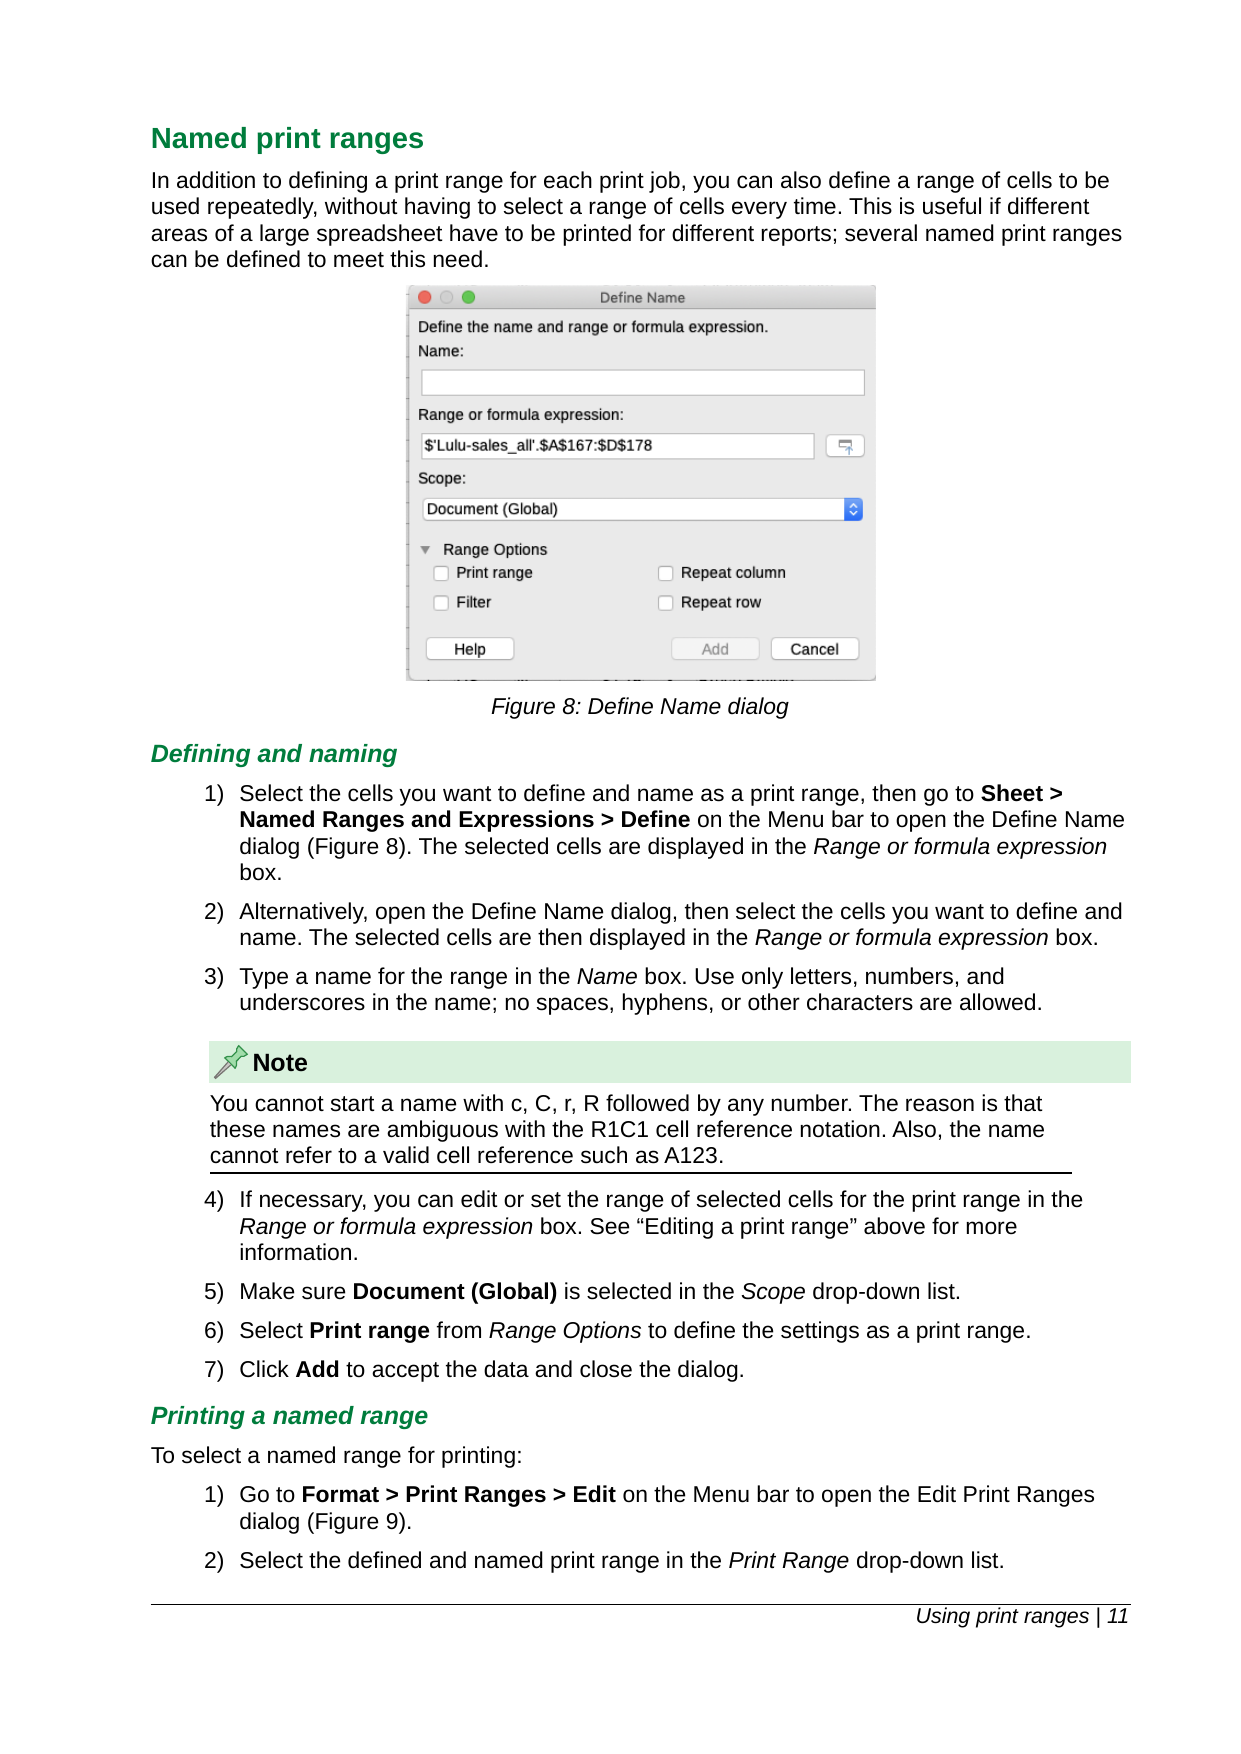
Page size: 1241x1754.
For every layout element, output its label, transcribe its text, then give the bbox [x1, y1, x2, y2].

list Go to Format > Print Ranges > Edit on the Menu bar to open the Edit Print Ranges dialog (Figure 9). [224, 1481, 1131, 1534]
text In addition to defining a print range for each print job, you can also define a range of cells to be used repeatedly, without having to select a range of cells every time. This is useful if different areas of a large spreadsheet have to be printed for different reports; several named print ranges can be defined to meet this need. [151, 167, 1131, 272]
list Type a name for the range in the Name box. Use only letters, numbers, and underscores in the name; no spaces, hyphens, or other characters are allowed. [224, 963, 1131, 1016]
subtitle Printing a named range [151, 1401, 1131, 1430]
text You cannot start a name with c, C, r, R followed by any number. The reason is that these names are ambiguous with the R1C1 cell reference notation. Also, the name cannot refer to a valid cell reference such as A123. [209, 1090, 1072, 1174]
list Click Add to accept the data and close the dialog. [224, 1356, 1131, 1382]
subtitle Note [252, 1041, 1131, 1083]
list Select the defined and named print range in the Print Range drop-down list. [224, 1547, 1131, 1573]
picture [405, 285, 876, 681]
list Alternatively, open the Define Name dialog, then select the cells you want to define and name. The selected cells are then displayed in the Range or formula expression box. [224, 898, 1131, 951]
list Make sure Document (Global) is selected in the Scope drop-down list. [224, 1278, 1131, 1304]
text Figure 8: Define Name dialog [406, 693, 876, 719]
list Select the cells you want to define and name as a print range, then go to Sheet > Named Ranges and Expressions > Define on the Menu bar to open the Define Name dialog (Figure 8). The selected cells are displayed in the Range or formula expression box. [224, 780, 1131, 885]
list Select Print range from Range Options to define the settings as a print range. [224, 1317, 1131, 1343]
list If necessary, you can edit or set the range of selected cells for the print range in the Range or formula expression box. See “Editing a print range” above for more information. [224, 1186, 1131, 1265]
list To select a named range for printing: [151, 1442, 1131, 1469]
subtitle Named print ranges [151, 121, 1131, 154]
subtitle Defining and naming [151, 739, 1131, 767]
